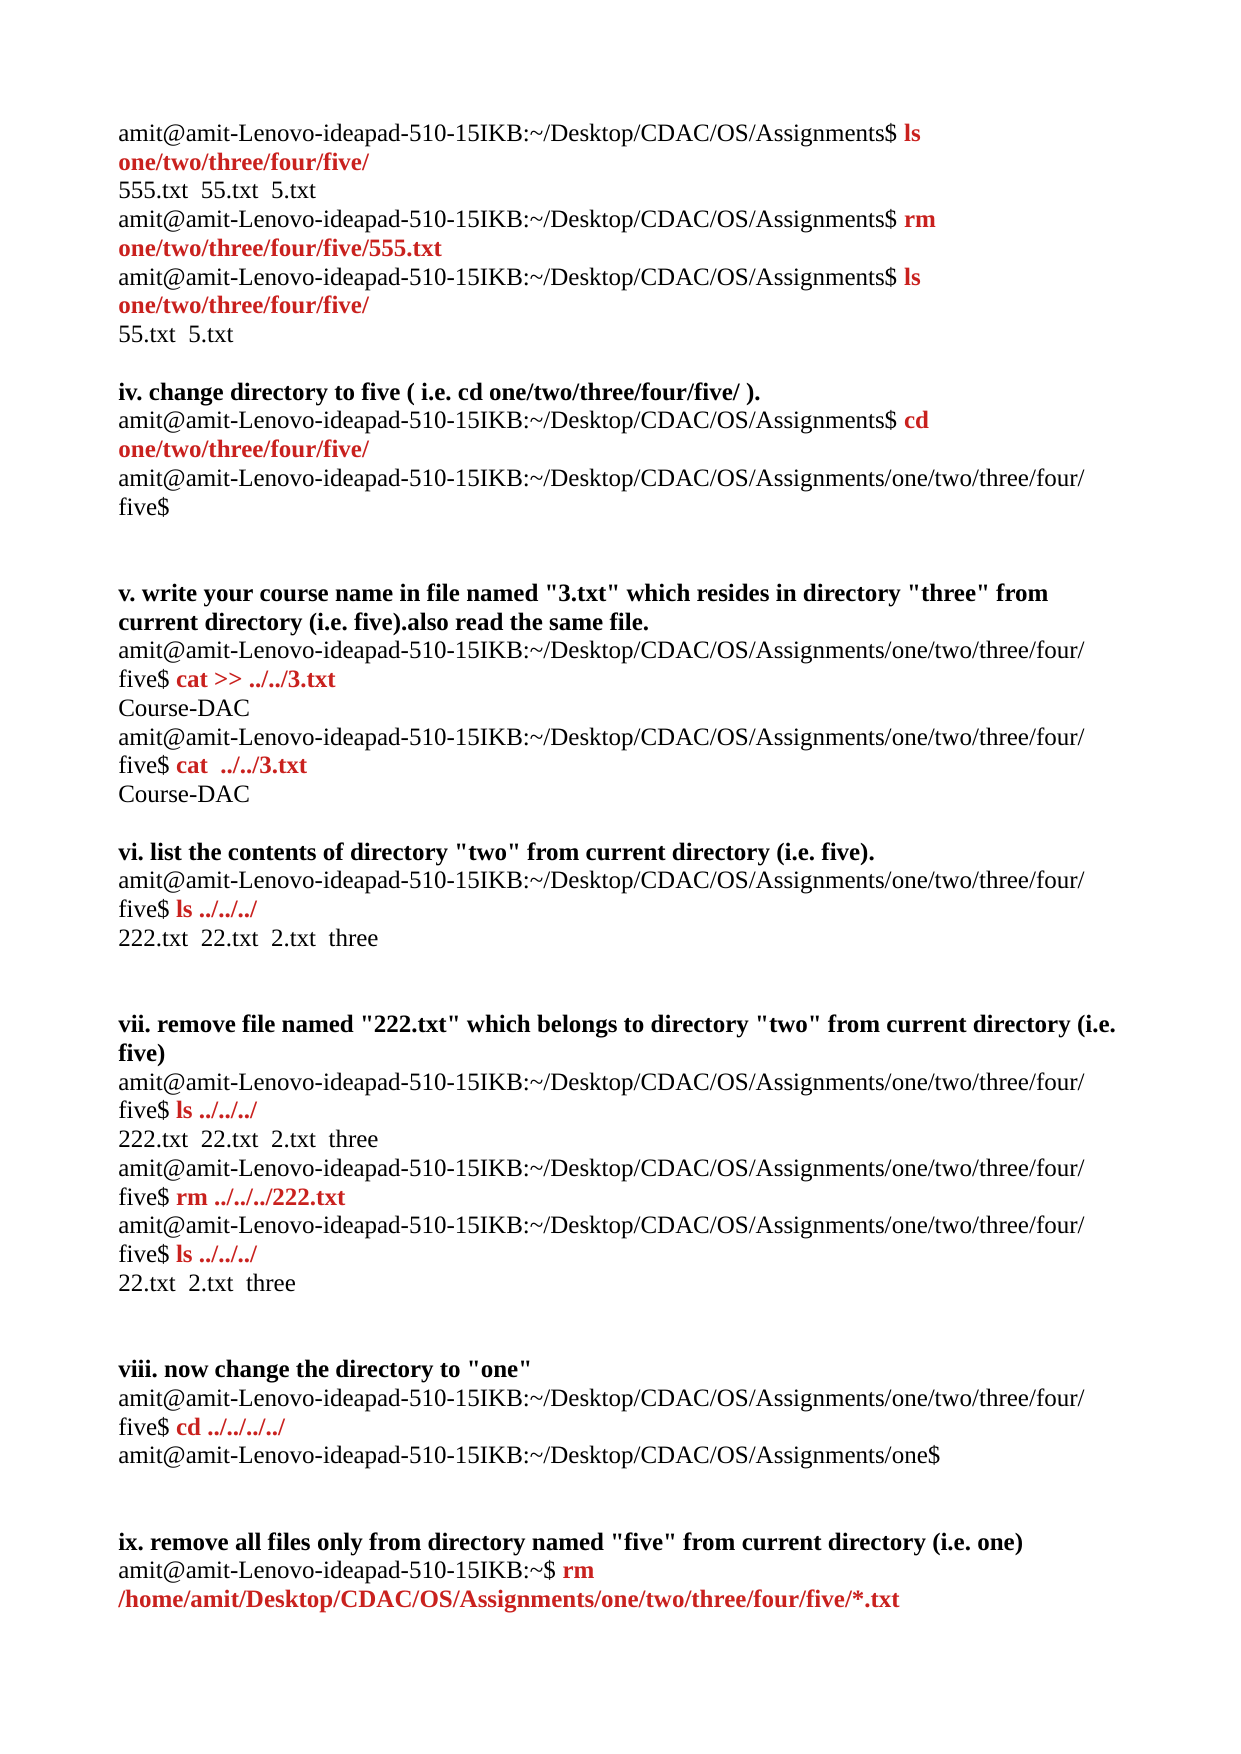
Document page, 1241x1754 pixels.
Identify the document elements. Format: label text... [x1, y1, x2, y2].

text amit@amit-Lenovo-ideapad-510-15IKB:~/Desktop/CDAC/OS/Assignments$ ls one/two/three/four/five/ [118, 262, 1122, 319]
text 222.txt 22.txt 2.txt three [118, 923, 1122, 952]
text Course-DAC [118, 779, 1122, 808]
text amit@amit-Lenovo-ideapad-510-15IKB:~/Desktop/CDAC/OS/Assignments/one/two/three/four/five$ ls ../../../ [118, 1211, 1122, 1268]
text vii. remove file named "222.txt" which belongs to directory "two" from current directory (i.e. five) [118, 1009, 1122, 1067]
text amit@amit-Lenovo-ideapad-510-15IKB:~/Desktop/CDAC/OS/Assignments/one/two/three/four/five$ rm ../../../222.txt [118, 1153, 1122, 1211]
text 22.txt 2.txt three [118, 1268, 1122, 1297]
text 55.txt 5.txt [118, 319, 1122, 348]
text amit@amit-Lenovo-ideapad-510-15IKB:~/Desktop/CDAC/OS/Assignments/one/two/three/four/five$ cat ../../3.txt [118, 722, 1122, 779]
text amit@amit-Lenovo-ideapad-510-15IKB:~/Desktop/CDAC/OS/Assignments/one/two/three/four/five$ cd ../../../../ [118, 1383, 1122, 1441]
text amit@amit-Lenovo-ideapad-510-15IKB:~/Desktop/CDAC/OS/Assignments$ rm one/two/three/four/five/555.txt [118, 204, 1122, 262]
text ix. remove all files only from directory named "five" from current directory (i.e. one) [118, 1527, 1122, 1556]
text amit@amit-Lenovo-ideapad-510-15IKB:~/Desktop/CDAC/OS/Assignments/one/two/three/four/five$ cat >> ../../3.txt [118, 636, 1122, 693]
text amit@amit-Lenovo-ideapad-510-15IKB:~/Desktop/CDAC/OS/Assignments/one/two/three/four/five$ ls ../../../ [118, 1067, 1122, 1124]
text viii. now change the directory to "one" [118, 1354, 1122, 1383]
text v. write your course name in file named "3.txt" which resides in directory "three" from current directory (i.e. five).also read the same file. [118, 578, 1122, 636]
text Course-DAC [118, 693, 1122, 722]
text amit@amit-Lenovo-ideapad-510-15IKB:~/Desktop/CDAC/OS/Assignments/one/two/three/four/five$ ls ../../../ [118, 866, 1122, 923]
text 555.txt 55.txt 5.txt [118, 176, 1122, 204]
text amit@amit-Lenovo-ideapad-510-15IKB:~/Desktop/CDAC/OS/Assignments$ ls one/two/three/four/five/ [118, 118, 1122, 176]
text amit@amit-Lenovo-ideapad-510-15IKB:~/Desktop/CDAC/OS/Assignments/one$ [118, 1441, 1122, 1469]
text iv. change directory to five ( i.e. cd one/two/three/four/five/ ). [118, 377, 1122, 406]
text 222.txt 22.txt 2.txt three [118, 1124, 1122, 1153]
text amit@amit-Lenovo-ideapad-510-15IKB:~$ rm /home/amit/Desktop/CDAC/OS/Assignments/one/two/three/four/five/*.txt [118, 1556, 1122, 1613]
text vi. list the contents of directory "two" from current directory (i.e. five). [118, 837, 1122, 866]
text amit@amit-Lenovo-ideapad-510-15IKB:~/Desktop/CDAC/OS/Assignments/one/two/three/four/five$ [118, 463, 1122, 521]
text amit@amit-Lenovo-ideapad-510-15IKB:~/Desktop/CDAC/OS/Assignments$ cd one/two/three/four/five/ [118, 406, 1122, 463]
